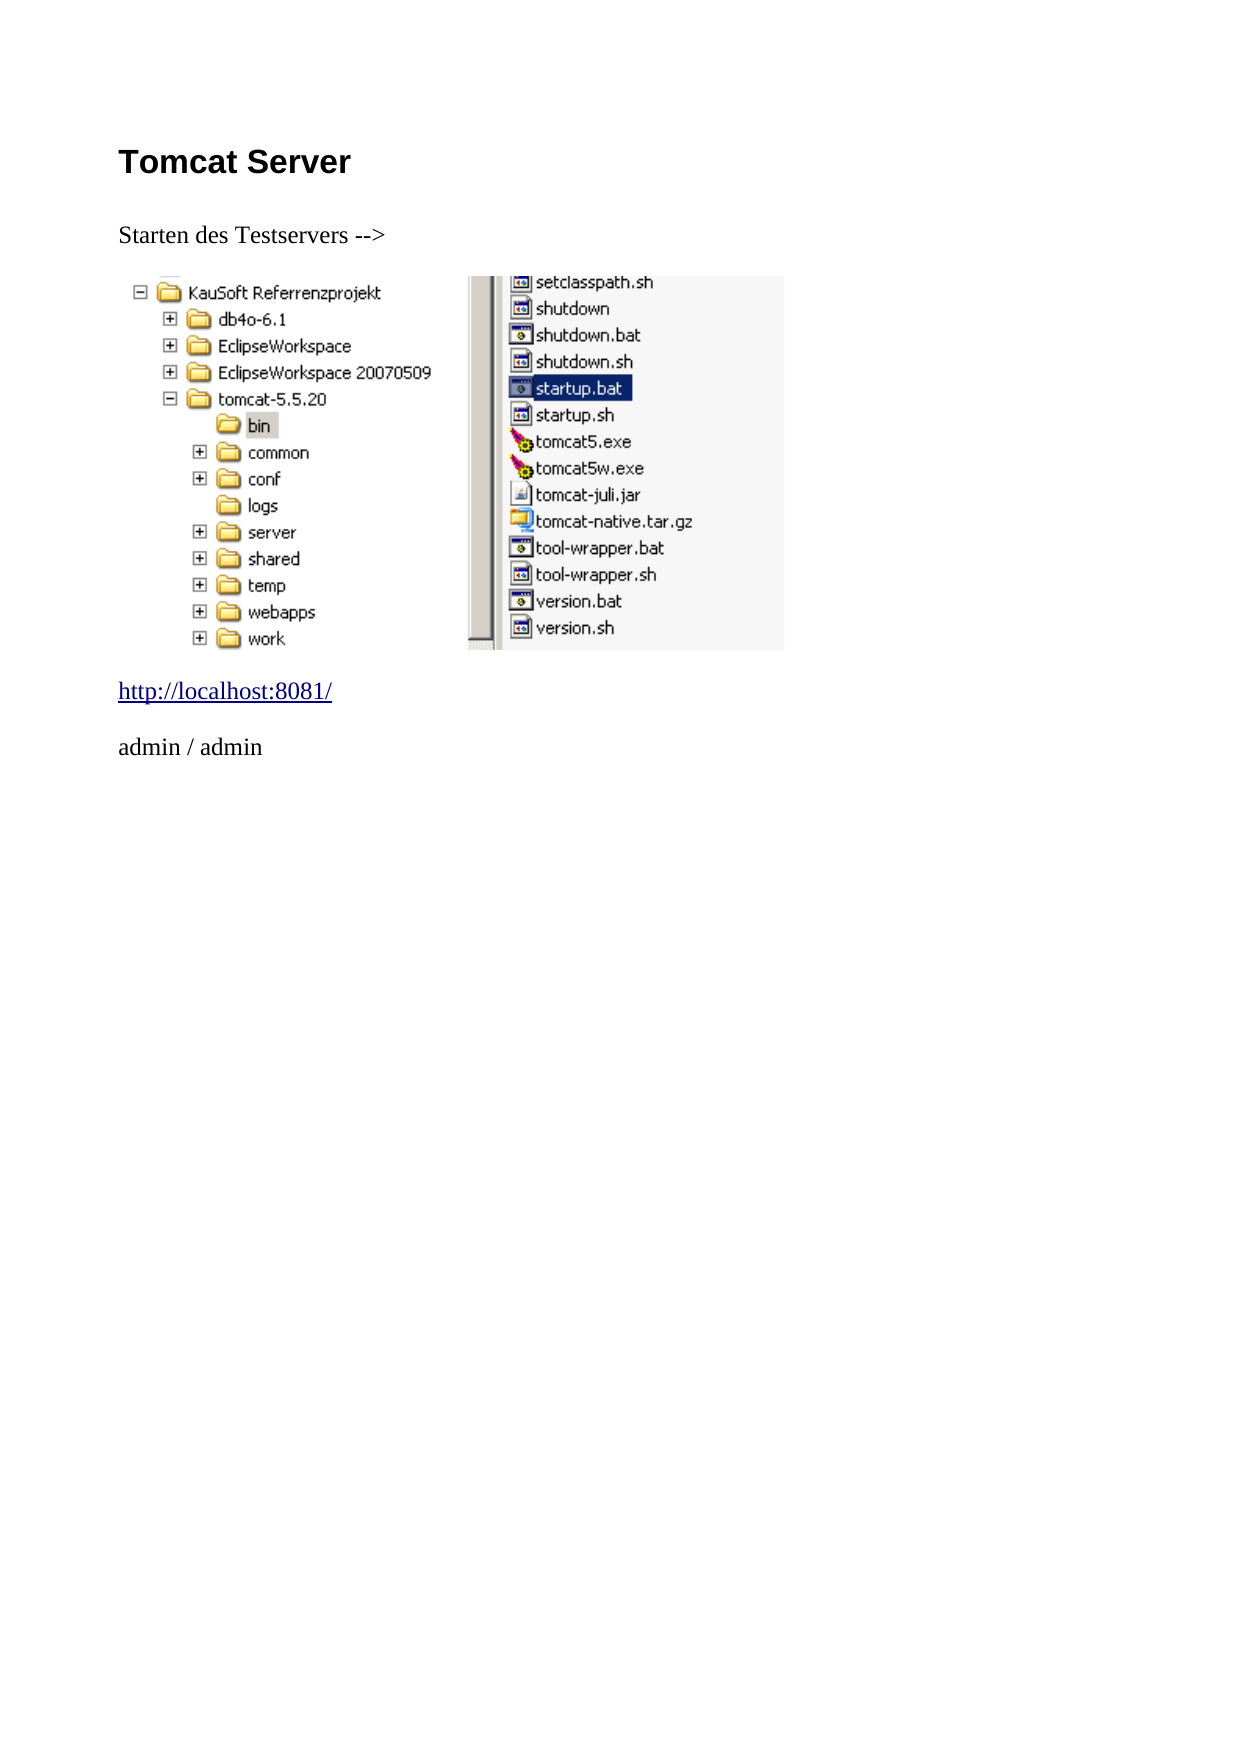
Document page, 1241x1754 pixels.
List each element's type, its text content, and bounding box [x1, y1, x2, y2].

text admin / admin [118, 733, 1122, 761]
text http://localhost:8081/ [118, 677, 1122, 705]
subtitle Tomcat Server [118, 143, 1122, 181]
picture [118, 276, 789, 650]
text Starten des Testservers --> [118, 221, 1122, 248]
